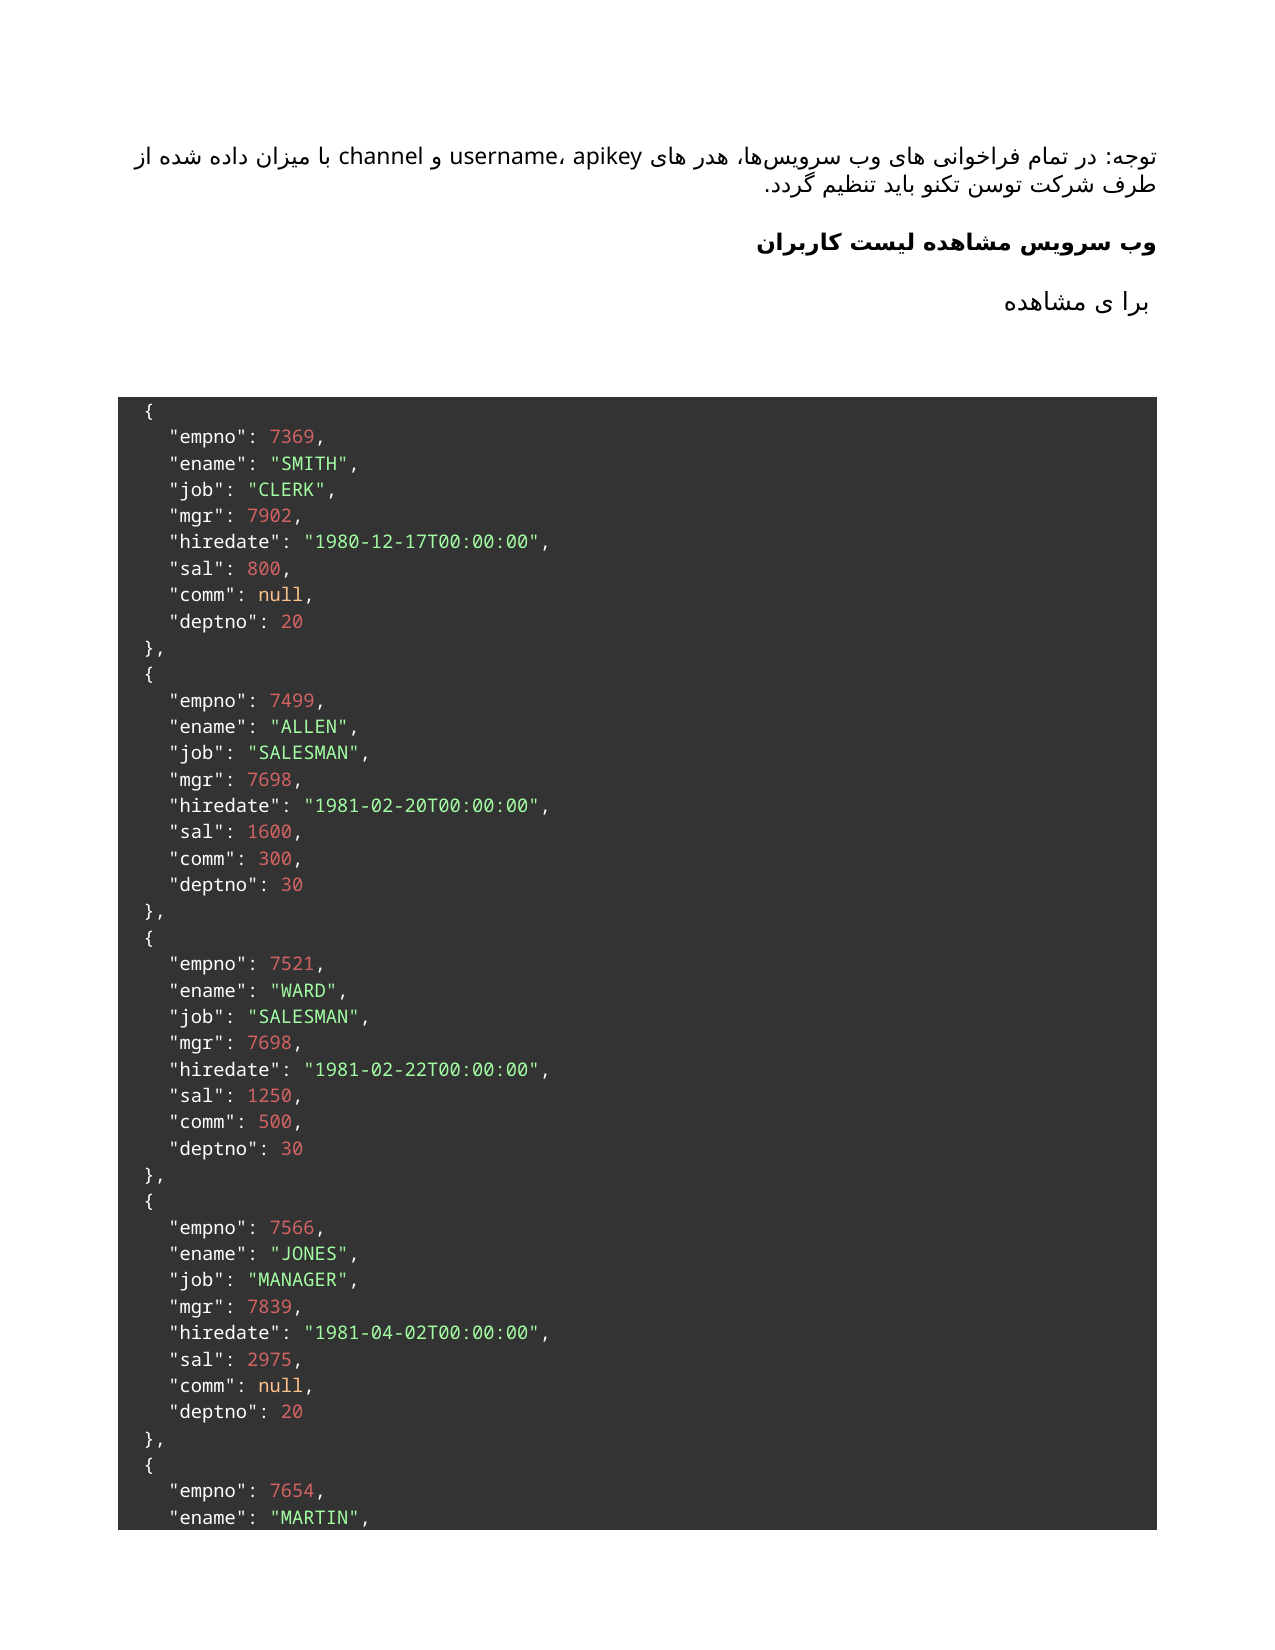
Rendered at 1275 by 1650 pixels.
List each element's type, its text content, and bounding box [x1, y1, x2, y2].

text "job": "CLERK", [118, 476, 1157, 502]
text "sal": 1250, [118, 1082, 1157, 1109]
text "empno": 7566, [118, 1214, 1157, 1240]
text }, [118, 1161, 1157, 1188]
text "mgr": 7698, [118, 1029, 1157, 1056]
text { [118, 397, 1157, 423]
text "hiredate": "1981-04-02T00:00:00", [118, 1319, 1157, 1346]
text "empno": 7521, [118, 951, 1157, 977]
text "sal": 1600, [118, 819, 1157, 845]
text "empno": 7369, [118, 423, 1157, 450]
text "mgr": 7902, [118, 502, 1157, 529]
text "deptno": 20 [118, 608, 1157, 634]
text "deptno": 20 [118, 1398, 1157, 1425]
text "empno": 7654, [118, 1478, 1157, 1504]
text "hiredate": "1980-12-17T00:00:00", [118, 529, 1157, 555]
text [ [118, 373, 1157, 397]
text { [118, 1188, 1157, 1214]
text "job": "SALESMAN", [118, 740, 1157, 766]
text "deptno": 30 [118, 871, 1157, 898]
text "mgr": 7698, [118, 766, 1157, 792]
text "sal": 2975, [118, 1346, 1157, 1372]
text برا ی مشاهده [118, 287, 1157, 316]
text "ename": "SMITH", [118, 450, 1157, 476]
text "job": "SALESMAN", [118, 1003, 1157, 1029]
text { [118, 1451, 1157, 1478]
text "comm": 300, [118, 845, 1157, 871]
text توجه:‌ در تمام فراخوانی های وب سرویس‌ها، هدر های username، apikey و channel با میزان داده شده از طرف شرکت توسن تکنو باید تنظیم گردد. [118, 140, 1157, 198]
text "hiredate": "1981-02-22T00:00:00", [118, 1056, 1157, 1082]
text "ename": "MARTIN", [118, 1504, 1157, 1530]
text "comm": 500, [118, 1109, 1157, 1135]
text "ename": "JONES", [118, 1240, 1157, 1267]
text }, [118, 634, 1157, 661]
text "empno": 7499, [118, 687, 1157, 713]
text "comm": null, [118, 582, 1157, 608]
text }, [118, 1425, 1157, 1451]
text وب سرویس مشاهده لیست کاربران [118, 229, 1157, 256]
text "hiredate": "1981-02-20T00:00:00", [118, 792, 1157, 819]
text { [118, 924, 1157, 951]
text "ename": "ALLEN", [118, 713, 1157, 740]
text "job": "MANAGER", [118, 1267, 1157, 1293]
text }, [118, 898, 1157, 924]
text { [118, 661, 1157, 687]
text "mgr": 7839, [118, 1293, 1157, 1319]
text "comm": null, [118, 1372, 1157, 1398]
text "deptno": 30 [118, 1135, 1157, 1161]
text "ename": "WARD", [118, 977, 1157, 1003]
text "sal": 800, [118, 555, 1157, 582]
